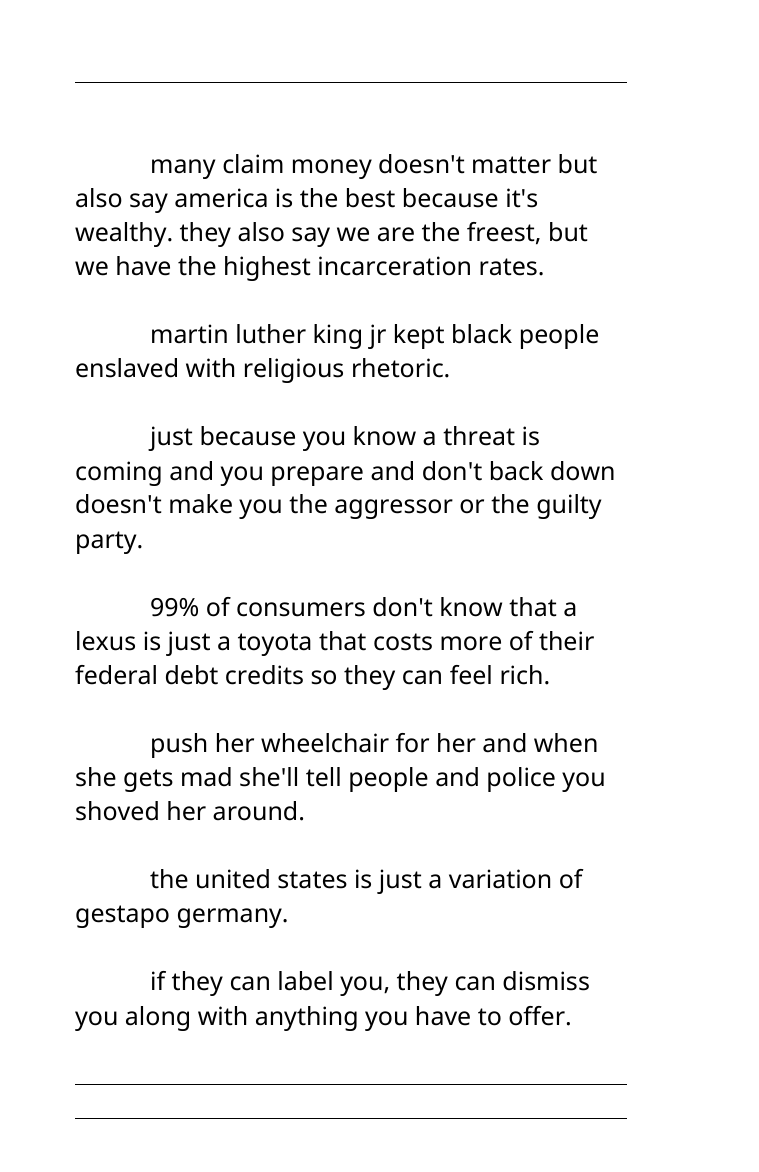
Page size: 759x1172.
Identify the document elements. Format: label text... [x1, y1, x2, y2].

text martin luther king jr kept black people enslaved with religious rhetoric. [75, 317, 627, 385]
text just because you know a threat is coming and you prepare and don't back down doesn't make you the aggressor or the guilty party. [75, 419, 627, 555]
text push her wheelchair for her and when she gets mad she'll tell people and police you shoved her around. [75, 726, 627, 828]
text 99% of consumers don't know that a lexus is just a toyota that costs more of their federal debt credits so they can feel rich. [75, 589, 627, 692]
text the united states is just a variation of gestapo germany. [75, 862, 627, 930]
text many claim money doesn't matter but also say america is the best because it's wealthy. they also say we are the freest, but we have the highest incarceration rates. [75, 147, 627, 283]
text if they can label you, they can dismiss you along with anything you have to offer. [75, 964, 627, 1032]
